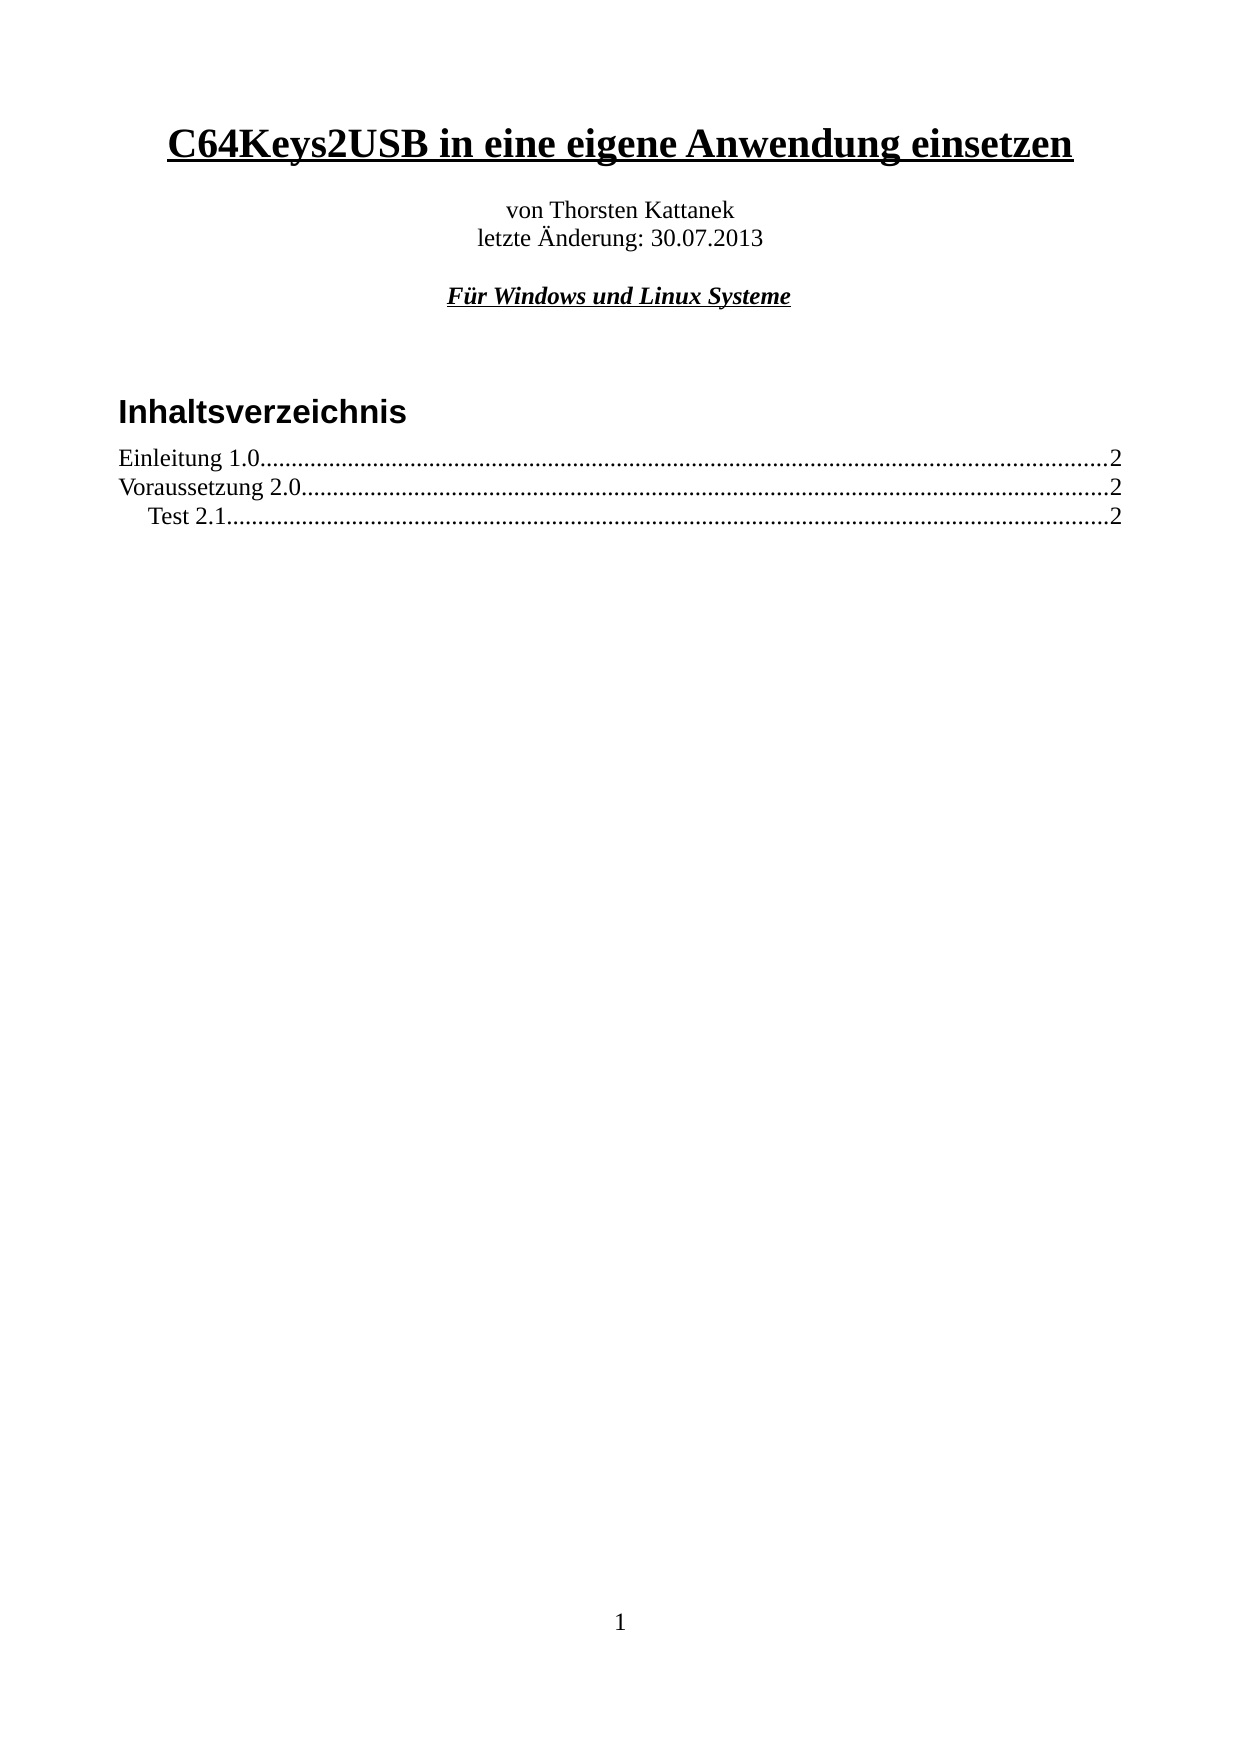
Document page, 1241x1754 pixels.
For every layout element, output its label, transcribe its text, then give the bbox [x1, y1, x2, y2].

text Voraussetzung 2.0 2 [118, 472, 1122, 501]
text von Thorsten Kattanek [118, 195, 1122, 223]
text Einleitung 1.0 2 [118, 443, 1122, 472]
text Für Windows und Linux Systeme [118, 281, 1122, 310]
text Test 2.1 2 [148, 501, 1122, 529]
text letzte Änderung: 30.07.2013 [118, 223, 1122, 252]
text C64Keys2USB in eine eigene Anwendung einsetzen [118, 118, 1122, 166]
subtitle Inhaltsverzeichnis [118, 392, 1122, 431]
